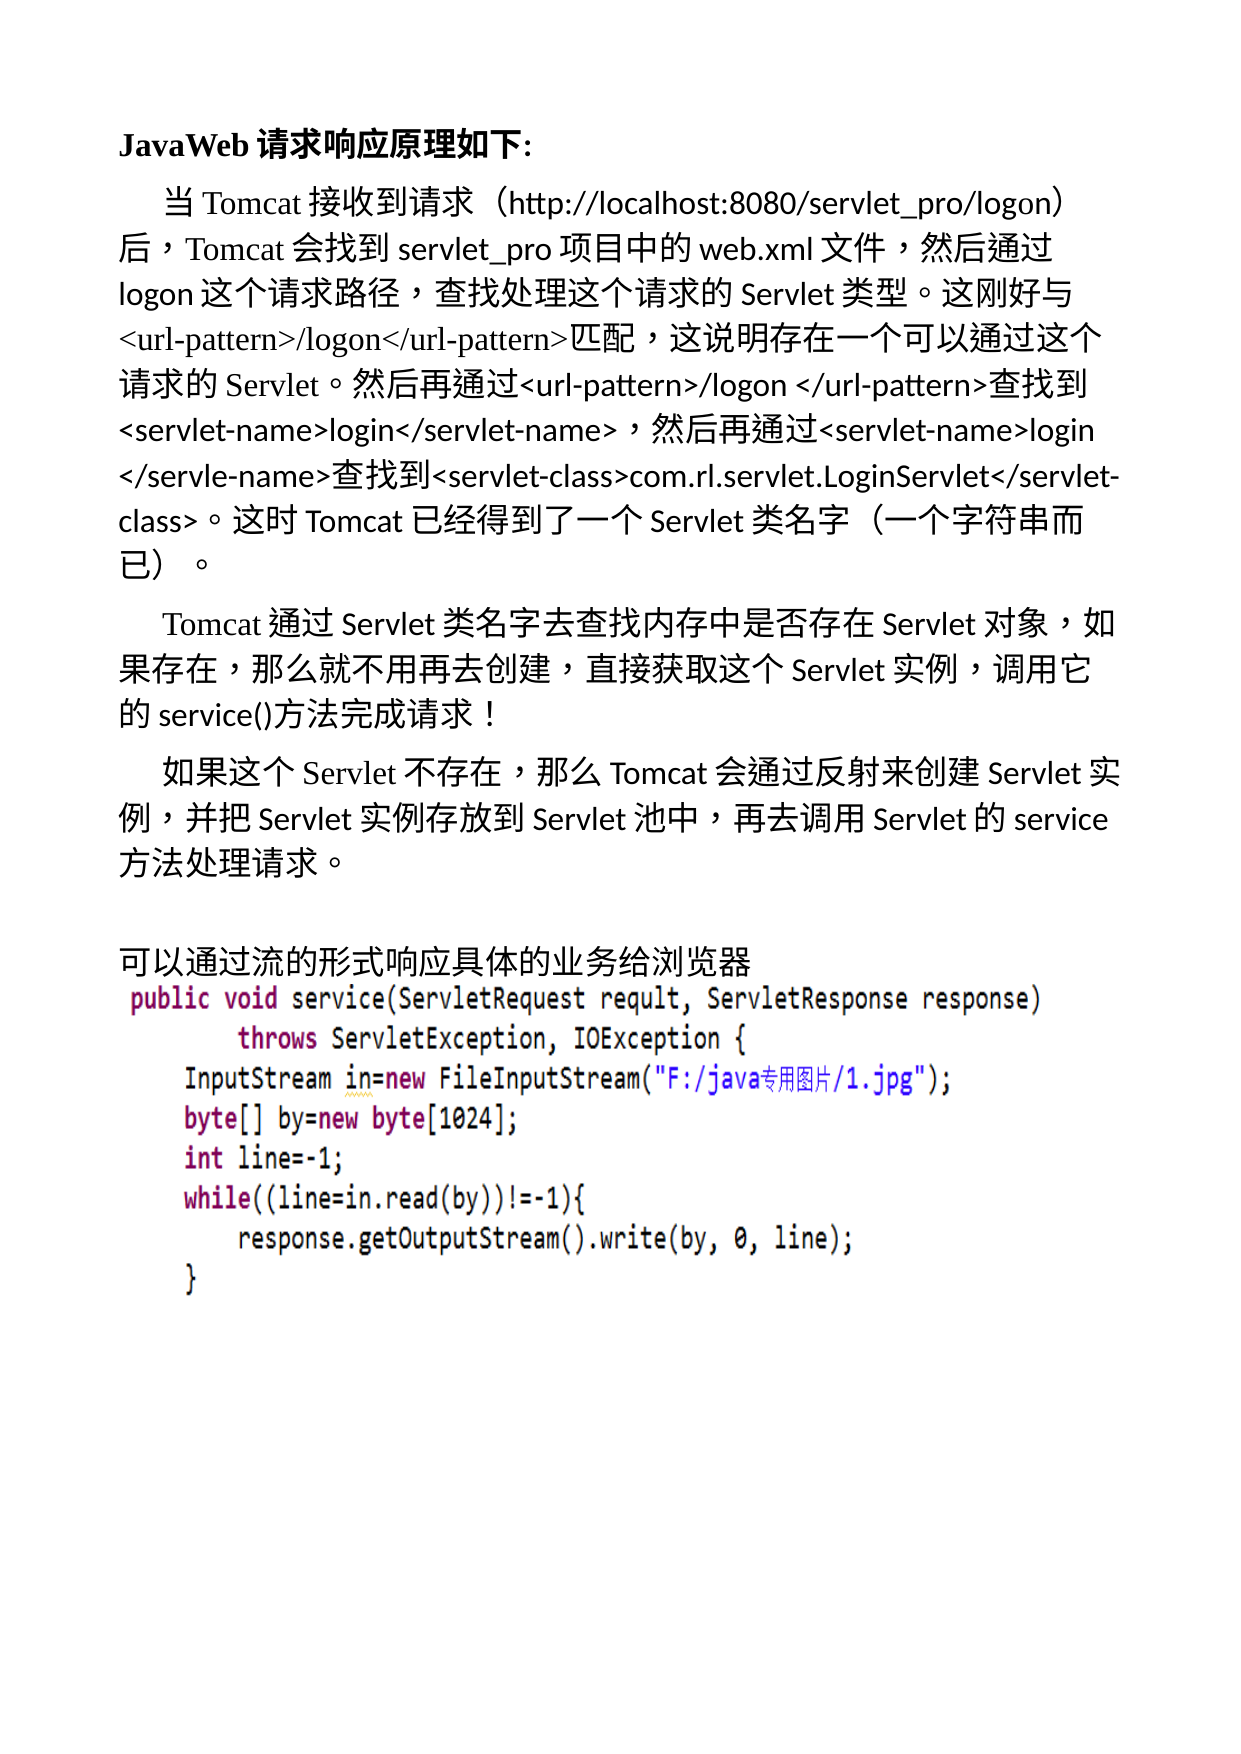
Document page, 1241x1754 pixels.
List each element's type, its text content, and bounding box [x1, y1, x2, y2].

text 如果这个Servlet不存在，那么Tomcat会通过反射来创建Servlet实例，并把Servlet实例存放到Servlet池中，再去调用Servlet的service方法处理请求。 [118, 749, 1122, 885]
text 当Tomcat接收到请求（http://localhost:8080/servlet_pro/logon）后，Tomcat会找到servlet_pro项目中的web.xml文件，然后通过logon这个请求路径，查找处理这个请求的Servlet类型。这刚好与<url-pattern>/logon</url-pattern>匹配，这说明存在一个可以通过这个请求的Servlet。然后再通过<url-pattern>/logon </url-pattern>查找到<servlet-name>login</servlet-name>，然后再通过<servlet-name>login </servle-name>查找到<servlet-class>com.rl.servlet.LoginServlet</servlet-class>。这时Tomcat已经得到了一个Servlet类名字（一个字符串而已）。 [118, 179, 1122, 588]
text JavaWeb请求响应原理如下: [118, 118, 1122, 166]
picture [118, 984, 1123, 1347]
text Tomcat通过Servlet类名字去查找内存中是否存在Servlet对象，如果存在，那么就不用再去创建，直接获取这个Servlet实例，调用它的service()方法完成请求！ [118, 600, 1122, 736]
text 可以通过流的形式响应具体的业务给浏览器 [118, 936, 1122, 984]
